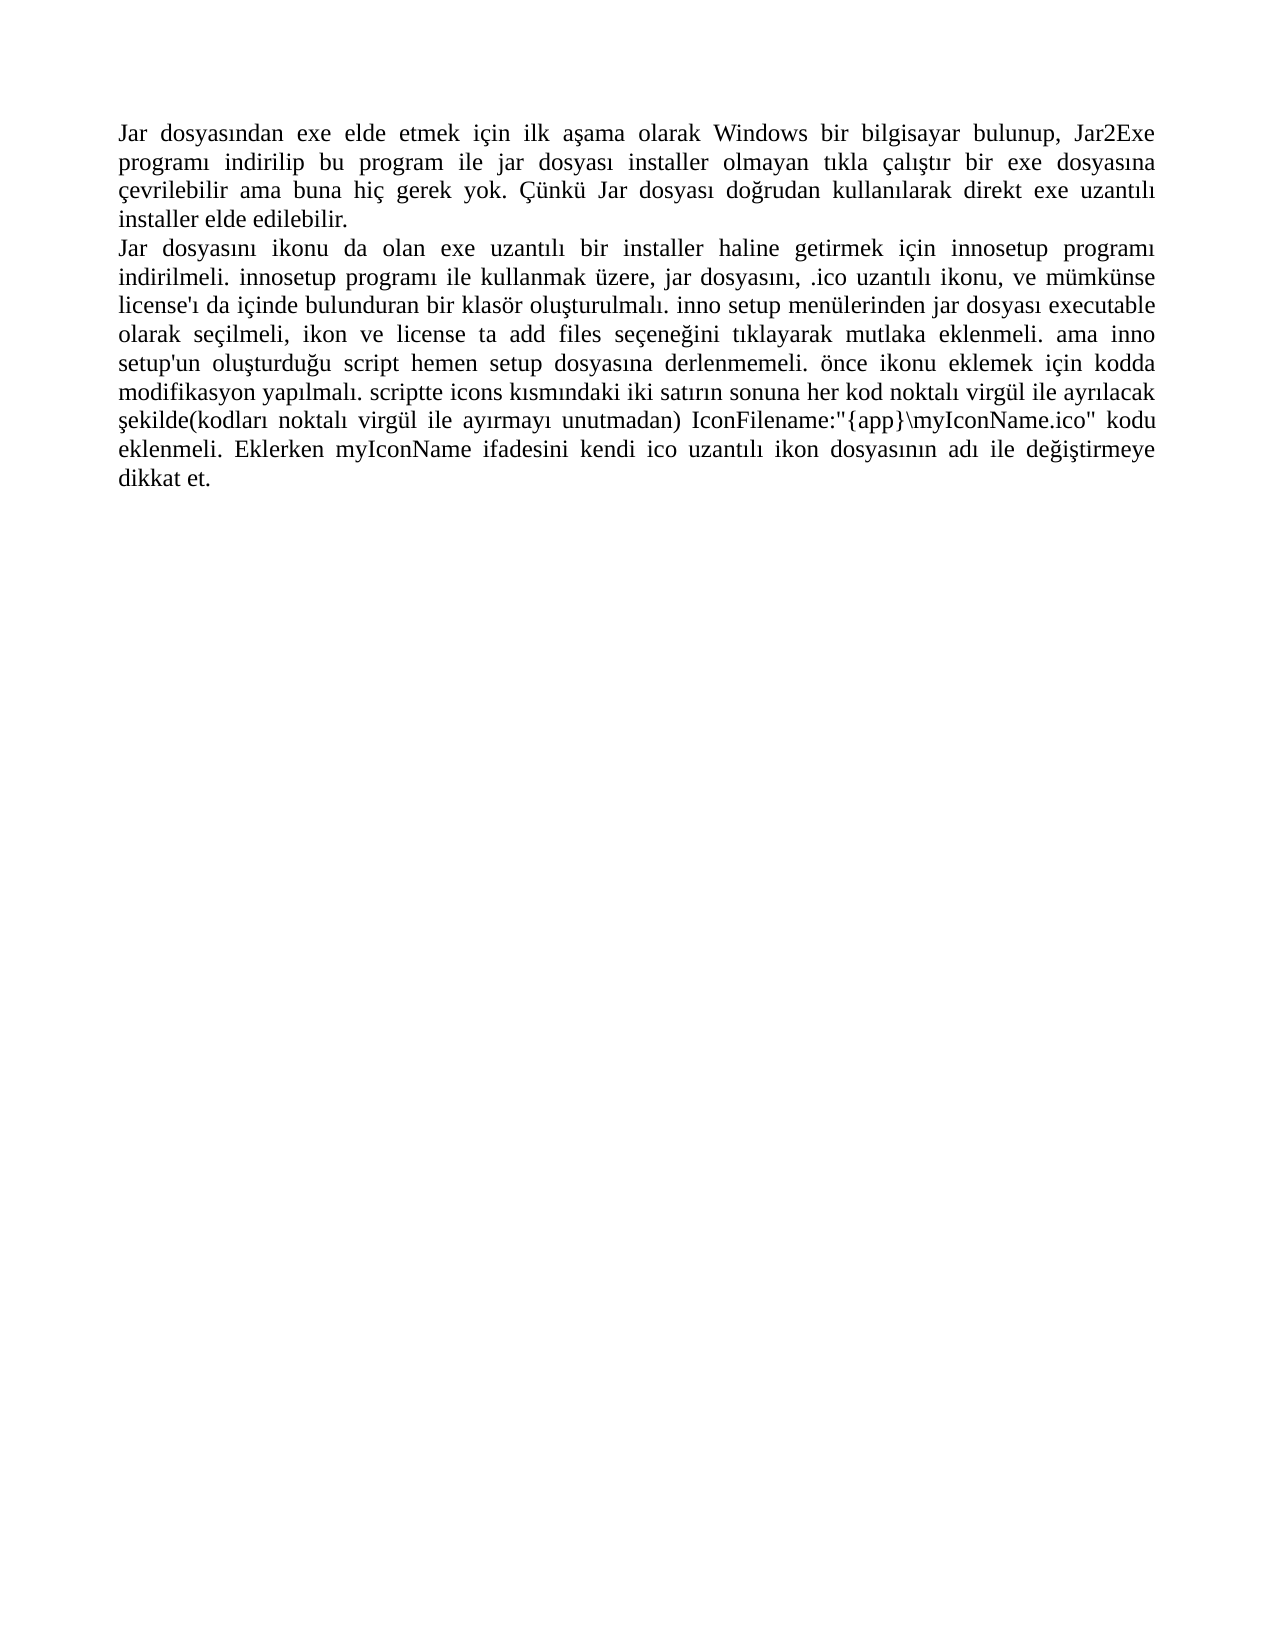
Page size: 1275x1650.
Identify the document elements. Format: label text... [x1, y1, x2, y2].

text Jar dosyasını ikonu da olan exe uzantılı bir installer haline getirmek için innosetup programı indirilmeli. innosetup programı ile kullanmak üzere, jar dosyasını, .ico uzantılı ikonu, ve mümkünse license'ı da içinde bulunduran bir klasör oluşturulmalı. inno setup menülerinden jar dosyası executable olarak seçilmeli, ikon ve license ta add files seçeneğini tıklayarak mutlaka eklenmeli. ama inno setup'un oluşturduğu script hemen setup dosyasına derlenmemeli. önce ikonu eklemek için kodda modifikasyon yapılmalı. scriptte icons kısmındaki iki satırın sonuna her kod noktalı virgül ile ayrılacak şekilde(kodları noktalı virgül ile ayırmayı unutmadan) IconFilename:"{app}\myIconName.ico" kodu eklenmeli. Eklerken myIconName ifadesini kendi ico uzantılı ikon dosyasının adı ile değiştirmeye dikkat et. [118, 233, 1157, 492]
text Jar dosyasından exe elde etmek için ilk aşama olarak Windows bir bilgisayar bulunup, Jar2Exe programı indirilip bu program ile jar dosyası installer olmayan tıkla çalıştır bir exe dosyasına çevrilebilir ama buna hiç gerek yok. Çünkü Jar dosyası doğrudan kullanılarak direkt exe uzantılı installer elde edilebilir. [118, 118, 1157, 233]
